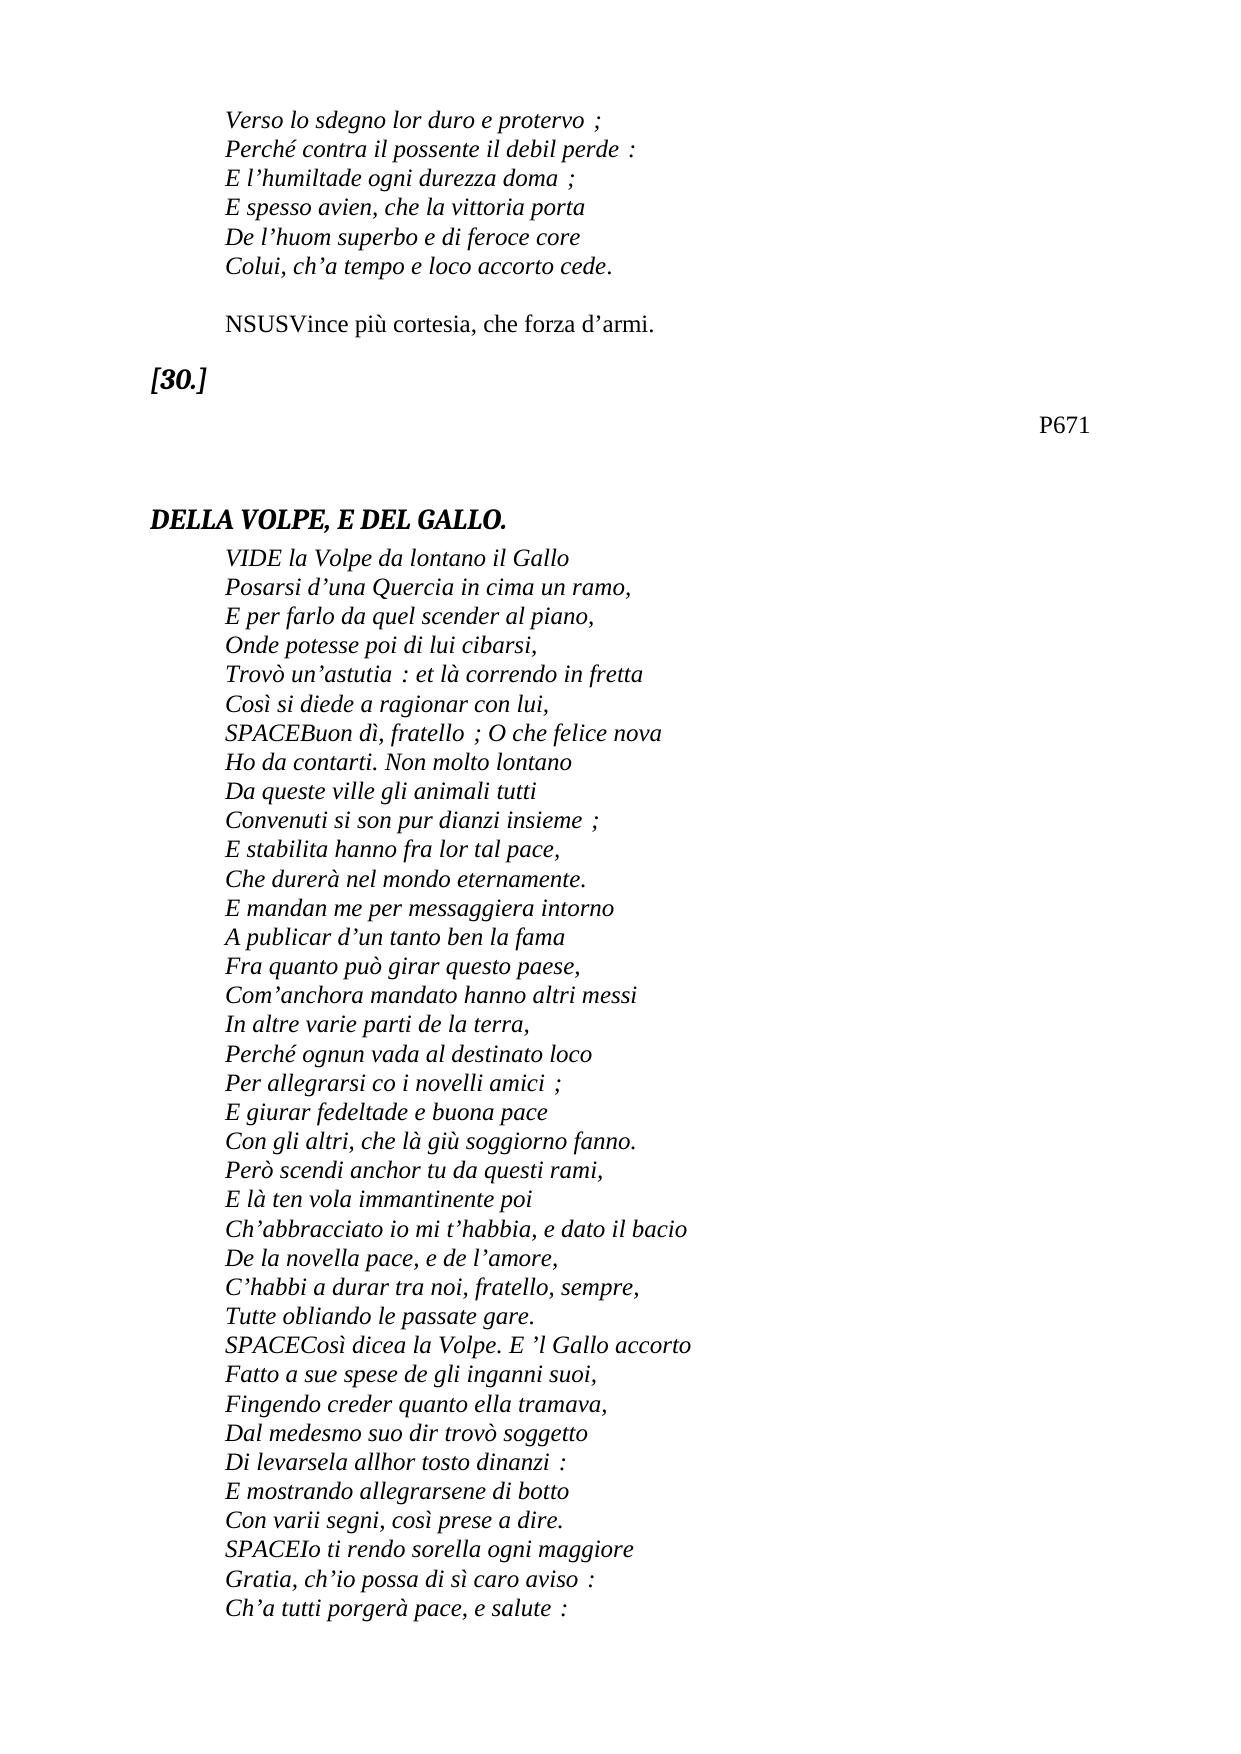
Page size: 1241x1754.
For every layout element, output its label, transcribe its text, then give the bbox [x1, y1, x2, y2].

text Verso lo sdegno lor duro e protervo ; Perché contra il possente il debil perde : E l’humiltade ogni durezza doma ; E spesso avien, che la vittoria porta De l’huom superbo e di feroce core Colui, ch’a tempo e loco accorto cede. [225, 105, 1090, 280]
text NSUSVince più cortesia, che forza d’armi. [225, 309, 1090, 338]
subtitle [30.] [150, 363, 1090, 397]
text VIDE la Volpe da lontano il Gallo Posarsi d’una Quercia in cima un ramo, E per farlo da quel scender al piano, Onde potesse poi di lui cibarsi, Trovò un’astutia : et là correndo in fretta Così si diede a ragionar con lui, [225, 543, 1090, 718]
subtitle DELLA VOLPE, E DEL GALLO. [150, 503, 1090, 537]
text SPACEIo ti rendo sorella ogni maggiore Gratia, ch’io possa di sì caro aviso : Ch’a tutti porgerà pace, e salute : [225, 1534, 1090, 1622]
text SPACECosì dicea la Volpe. E ’l Gallo accorto Fatto a sue spese de gli inganni suoi, Fingendo creder quanto ella tramava, Dal medesmo suo dir trovò soggetto Di levarsela allhor tosto dinanzi : E mostrando allegrarsene di botto Con varii segni, così prese a dire. [225, 1330, 1090, 1534]
text P671 [150, 403, 1090, 441]
text SPACEBuon dì, fratello ; O che felice nova Ho da contarti. Non molto lontano Da queste ville gli animali tutti Convenuti si son pur dianzi insieme ; E stabilita hanno fra lor tal pace, Che durerà nel mondo eternamente. E mandan me per messaggiera intorno A publicar d’un tanto ben la fama Fra quanto può girar questo paese, Com’anchora mandato hanno altri messi In altre varie parti de la terra, Perché ognun vada al destinato loco Per allegrarsi co i novelli amici ; E giurar fedeltade e buona pace Con gli altri, che là giù soggiorno fanno. Però scendi anchor tu da questi rami, E là ten vola immantinente poi Ch’abbracciato io mi t’habbia, e dato il bacio De la novella pace, e de l’amore, C’habbi a durar tra noi, fratello, sempre, Tutte obliando le passate gare. [225, 718, 1090, 1330]
